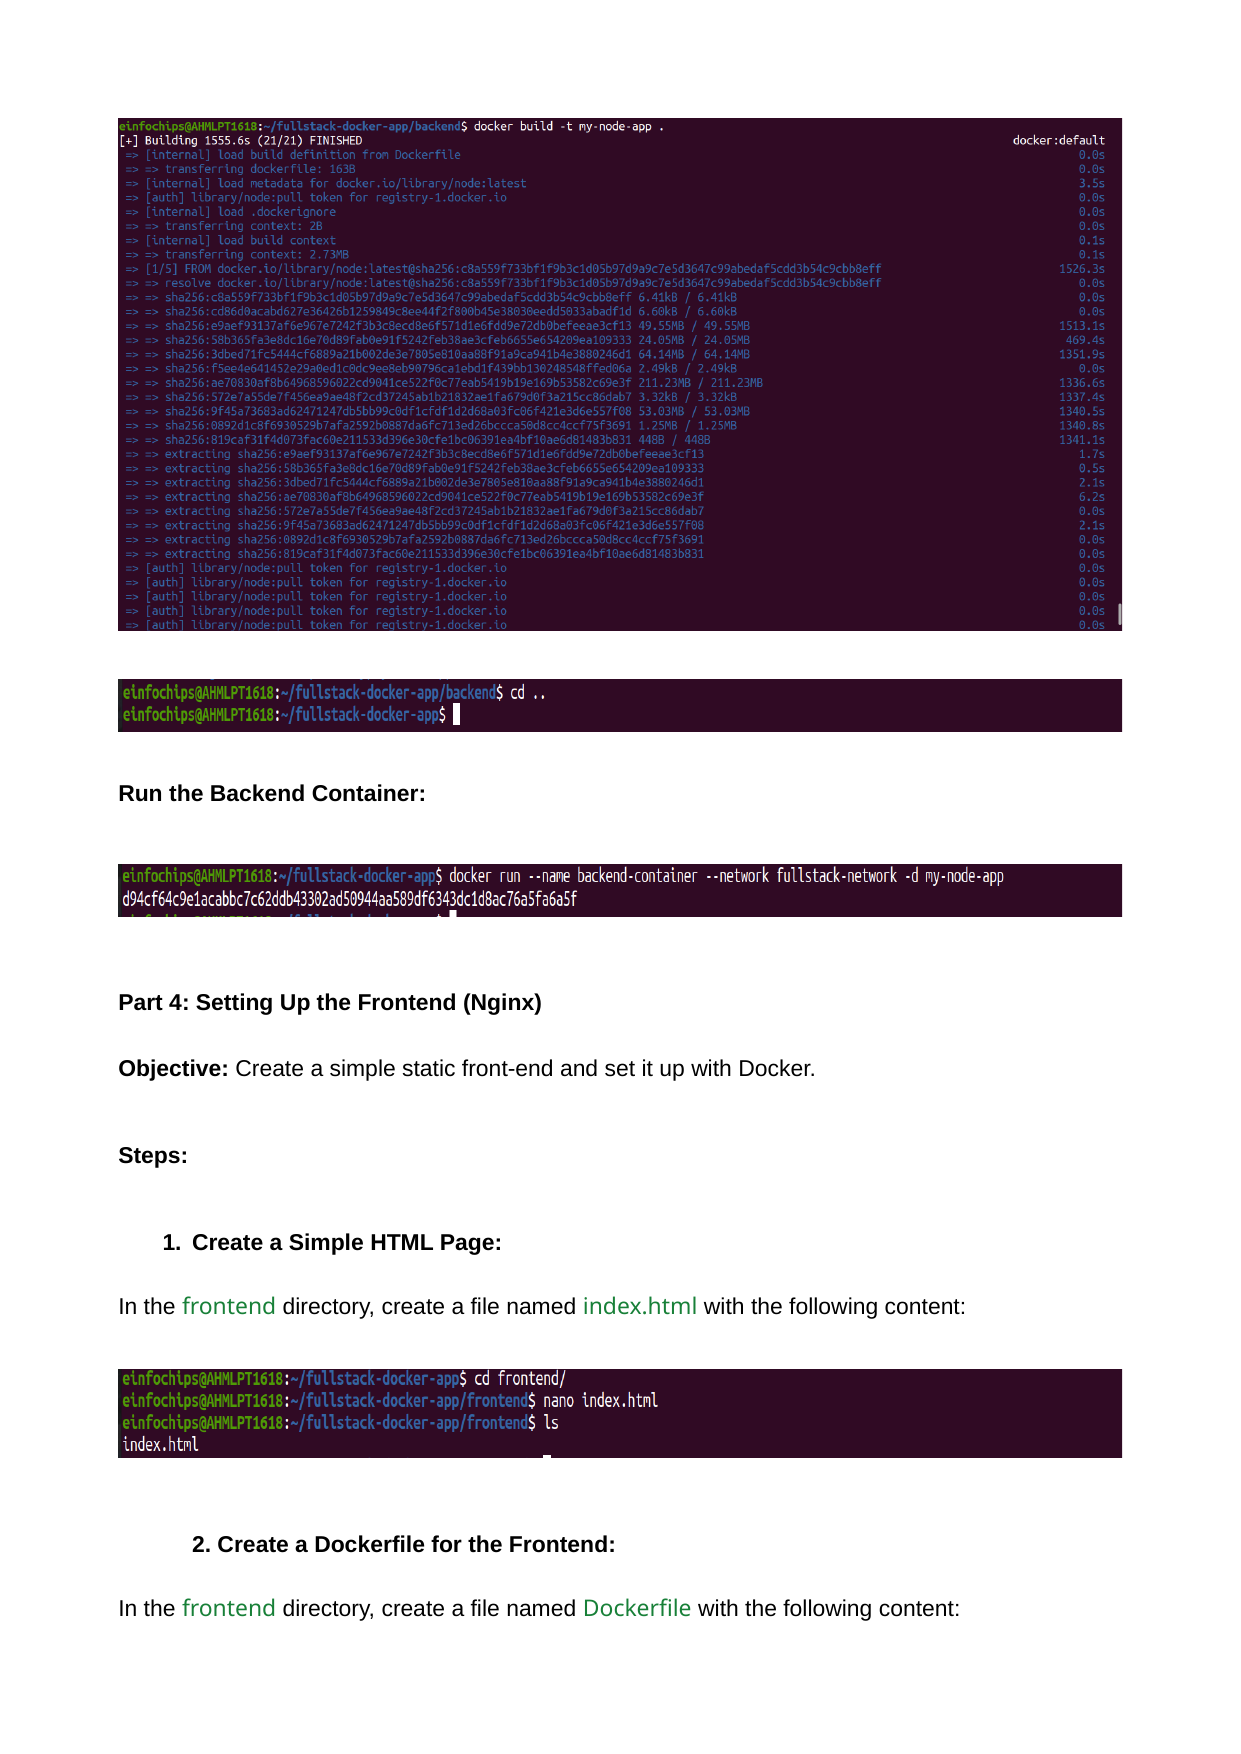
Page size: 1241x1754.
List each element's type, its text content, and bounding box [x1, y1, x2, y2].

picture [118, 864, 1123, 917]
picture [118, 679, 1123, 732]
text Run the Backend Container: [118, 780, 1122, 807]
text Objective: Create a simple static front-end and set it up with Docker. [118, 1053, 1122, 1081]
picture [118, 118, 1123, 631]
subtitle Part 4: Setting Up the Frontend (Nginx) [118, 989, 1122, 1015]
text Steps: [118, 1142, 1122, 1168]
text In the frontend directory, create a file named Dockerfile with the following content: [118, 1592, 1122, 1624]
list Create a Simple HTML Page: [162, 1228, 1122, 1255]
text In the frontend directory, create a file named index.html with the following content: [118, 1290, 1122, 1351]
picture [118, 1369, 1123, 1458]
list 2. Create a Dockerfile for the Frontend: [162, 1531, 1122, 1557]
